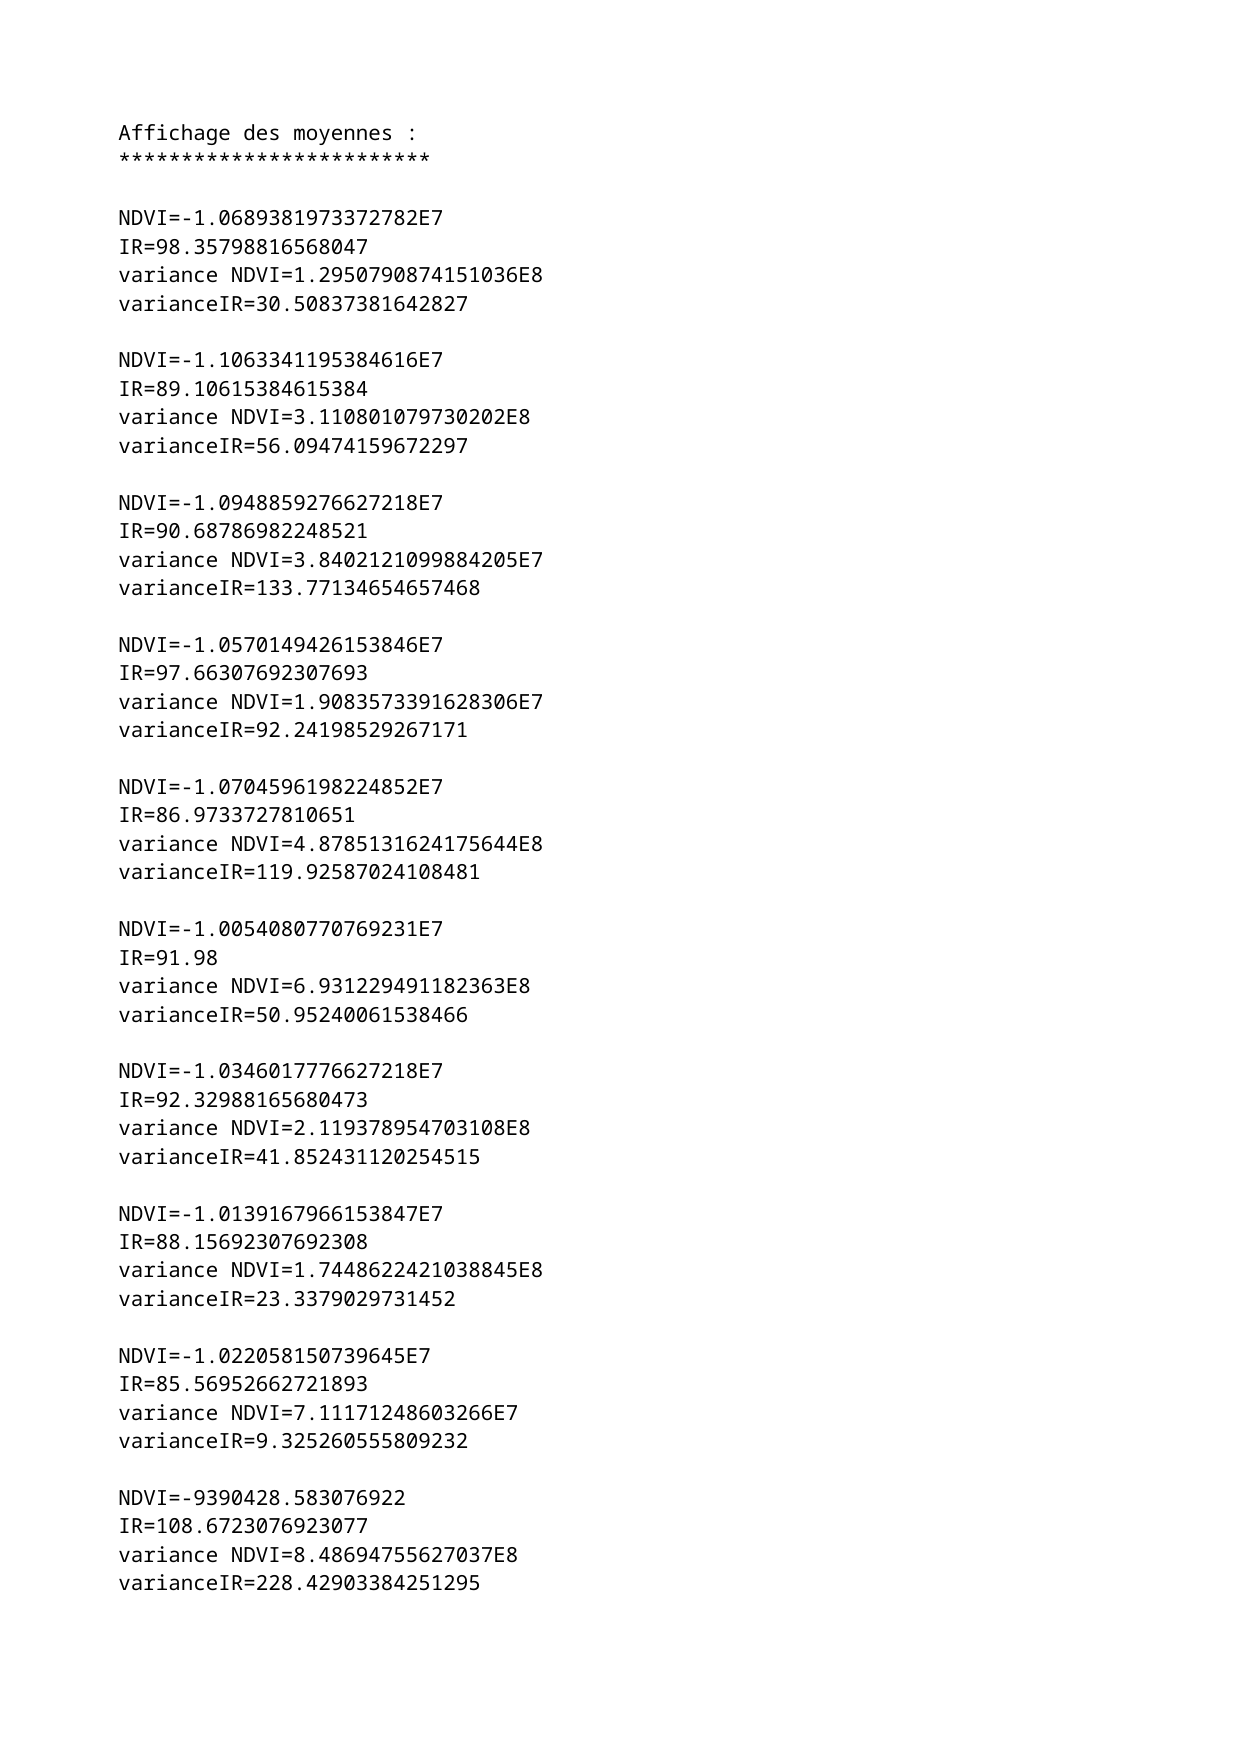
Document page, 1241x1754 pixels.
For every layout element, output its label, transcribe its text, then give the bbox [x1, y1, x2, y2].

text varianceIR=50.95240061538466 [118, 1000, 1122, 1028]
text variance NDVI=1.9083573391628306E7 [118, 687, 1122, 715]
text variance NDVI=8.48694755627037E8 [118, 1540, 1122, 1568]
text variance NDVI=1.2950790874151036E8 [118, 260, 1122, 289]
text NDVI=-1.1063341195384616E7 [118, 346, 1122, 374]
text varianceIR=23.3379029731452 [118, 1284, 1122, 1312]
text NDVI=-1.0054080770769231E7 [118, 914, 1122, 943]
text IR=97.66307692307693 [118, 658, 1122, 687]
text IR=98.35798816568047 [118, 232, 1122, 260]
text IR=91.98 [118, 943, 1122, 971]
text NDVI=-1.0689381973372782E7 [118, 203, 1122, 232]
text IR=89.10615384615384 [118, 374, 1122, 402]
text varianceIR=56.09474159672297 [118, 431, 1122, 459]
text variance NDVI=3.8402121099884205E7 [118, 545, 1122, 573]
text NDVI=-1.0346017776627218E7 [118, 1057, 1122, 1085]
text ************************* [118, 147, 1122, 175]
text variance NDVI=6.931229491182363E8 [118, 971, 1122, 1000]
text IR=86.9733727810651 [118, 801, 1122, 829]
text NDVI=-1.0570149426153846E7 [118, 630, 1122, 658]
text varianceIR=133.77134654657468 [118, 573, 1122, 602]
text NDVI=-1.0948859276627218E7 [118, 488, 1122, 516]
text IR=88.15692307692308 [118, 1227, 1122, 1256]
text variance NDVI=1.7448622421038845E8 [118, 1256, 1122, 1284]
text varianceIR=30.50837381642827 [118, 289, 1122, 317]
text variance NDVI=4.8785131624175644E8 [118, 829, 1122, 857]
text NDVI=-1.0139167966153847E7 [118, 1199, 1122, 1227]
text IR=85.56952662721893 [118, 1369, 1122, 1398]
text varianceIR=9.325260555809232 [118, 1426, 1122, 1455]
text variance NDVI=7.11171248603266E7 [118, 1398, 1122, 1426]
text NDVI=-1.022058150739645E7 [118, 1341, 1122, 1369]
text NDVI=-9390428.583076922 [118, 1483, 1122, 1512]
text variance NDVI=2.119378954703108E8 [118, 1113, 1122, 1142]
text NDVI=-1.0704596198224852E7 [118, 772, 1122, 801]
text Affichage des moyennes : [118, 118, 1122, 147]
text IR=108.6723076923077 [118, 1512, 1122, 1540]
text varianceIR=228.42903384251295 [118, 1568, 1122, 1597]
text IR=92.32988165680473 [118, 1085, 1122, 1113]
text variance NDVI=3.110801079730202E8 [118, 402, 1122, 431]
text varianceIR=41.852431120254515 [118, 1142, 1122, 1170]
text IR=90.68786982248521 [118, 516, 1122, 545]
text varianceIR=92.24198529267171 [118, 715, 1122, 744]
text varianceIR=119.92587024108481 [118, 857, 1122, 886]
